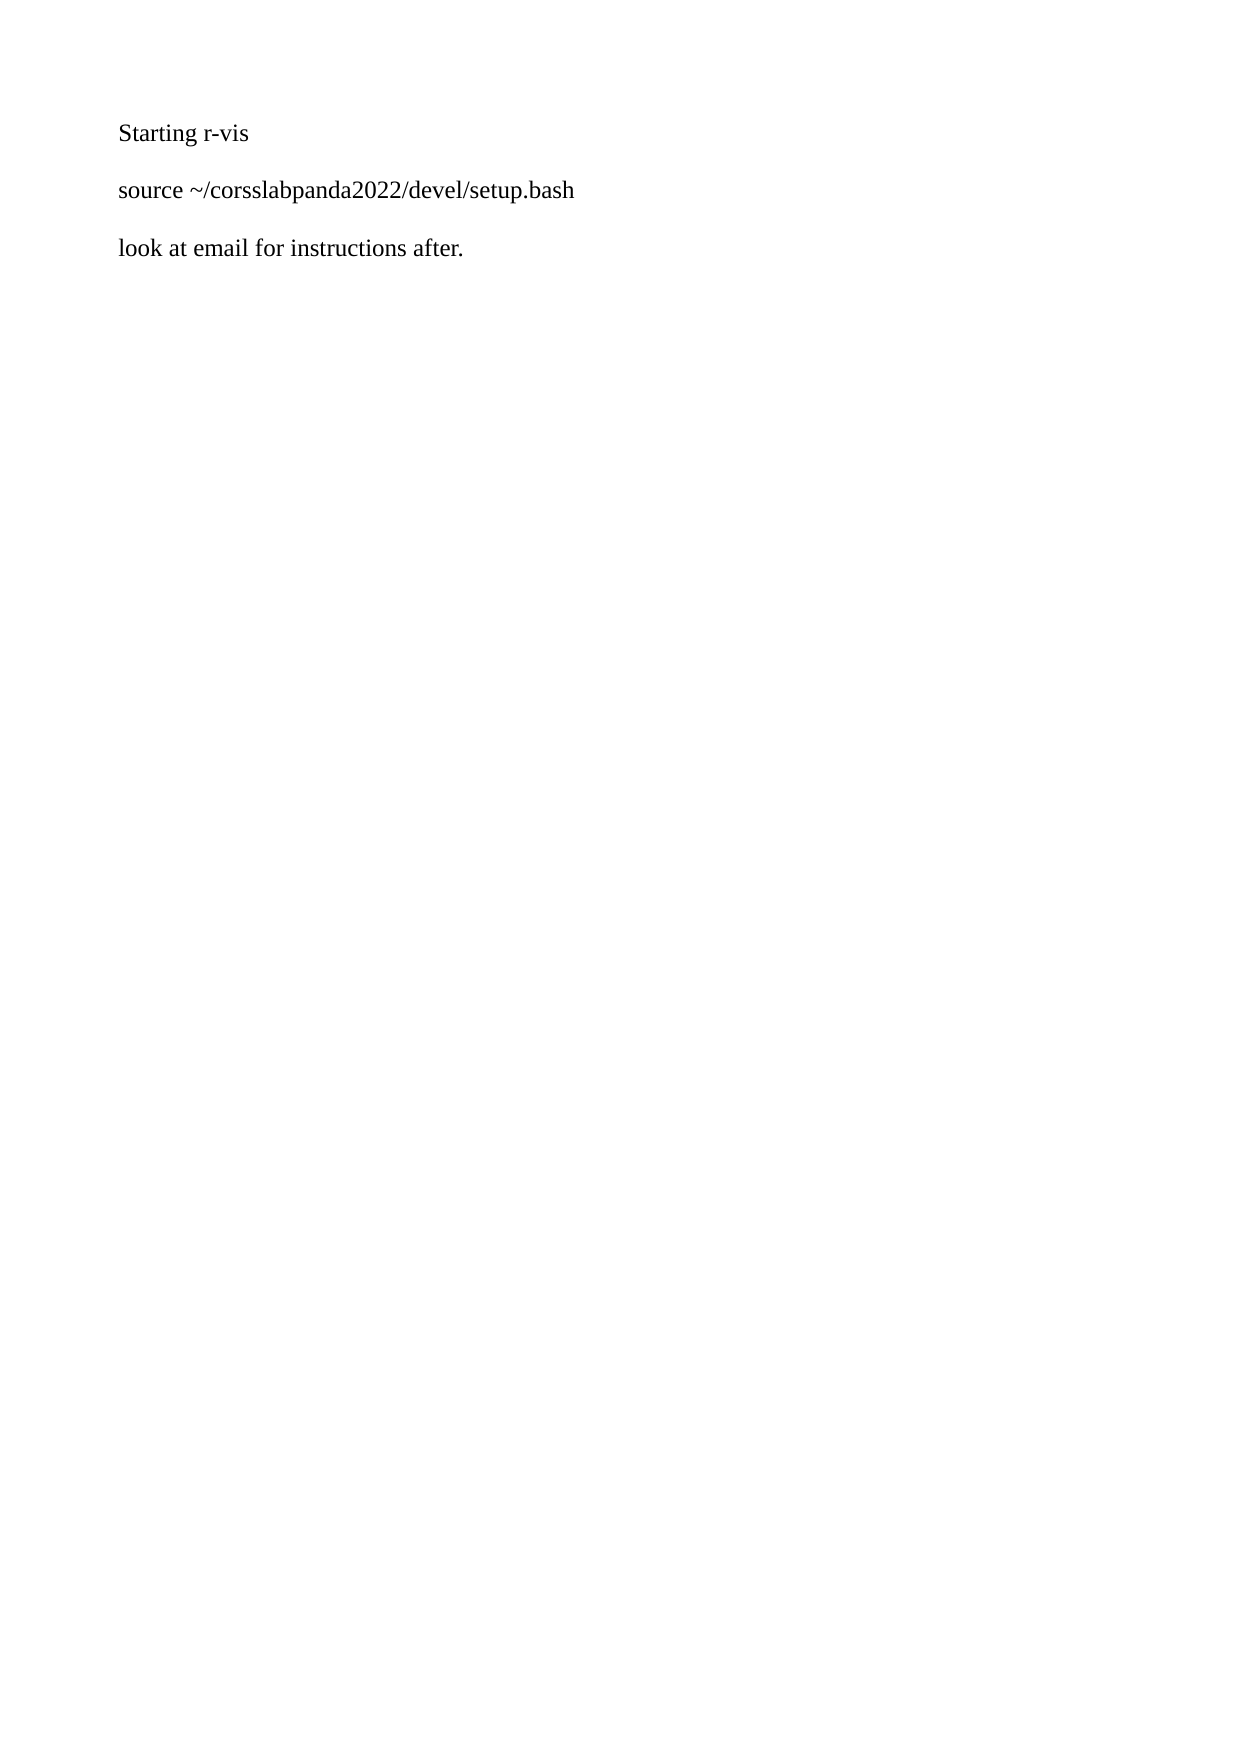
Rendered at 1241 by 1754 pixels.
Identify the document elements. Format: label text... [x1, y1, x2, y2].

text Starting r-vis [118, 118, 1122, 147]
text source ~/corsslabpanda2022/devel/setup.bash look at email for instructions after. [118, 176, 1122, 262]
